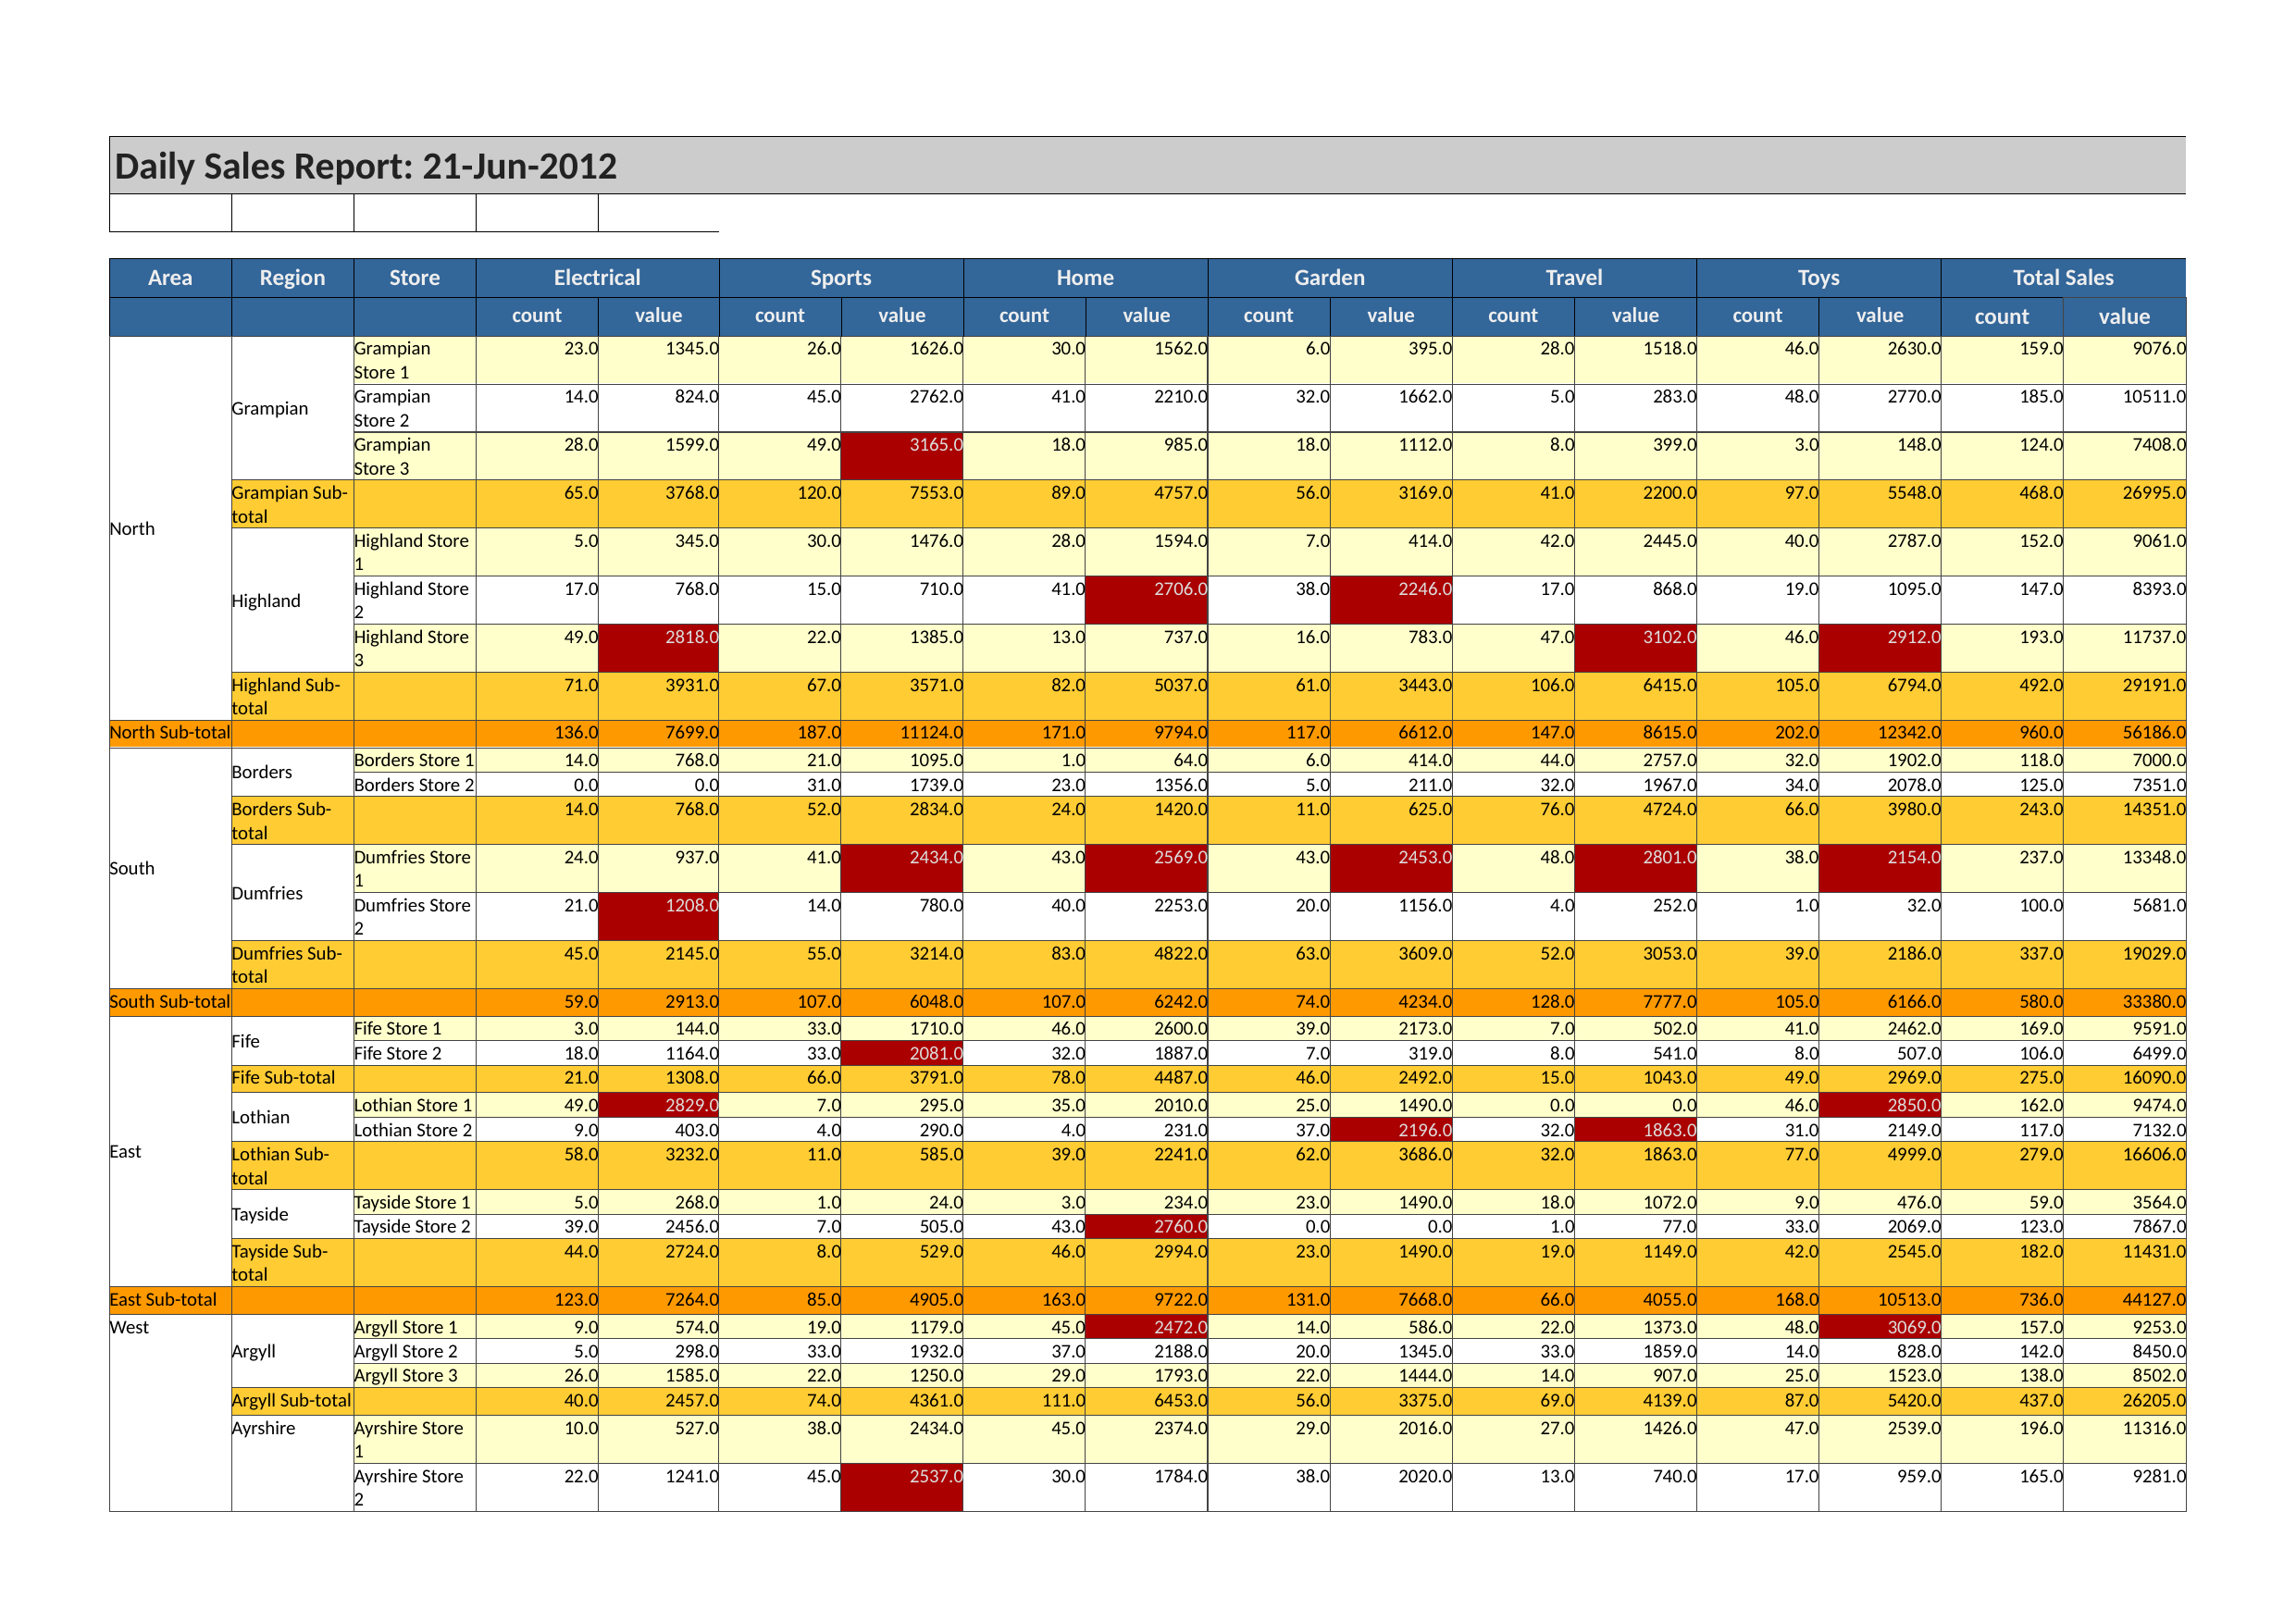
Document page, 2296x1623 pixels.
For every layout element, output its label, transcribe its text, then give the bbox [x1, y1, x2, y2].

table_cell 22.0 [477, 1464, 598, 1511]
table_cell 159.0 [1942, 337, 2063, 383]
table_cell 1156.0 [1331, 893, 1452, 940]
table_cell Highland Store 1 [354, 528, 476, 576]
table_cell 24.0 [841, 1190, 962, 1214]
table_cell 4.0 [1453, 893, 1574, 940]
table_cell 66.0 [719, 1066, 840, 1092]
table_cell 49.0 [477, 1093, 598, 1117]
table_cell 234.0 [1086, 1190, 1207, 1214]
table_cell [719, 194, 1941, 230]
table_cell 33.0 [1453, 1339, 1574, 1363]
table_cell 2834.0 [841, 797, 962, 844]
table_cell 83.0 [963, 941, 1085, 988]
table_header Garden [1209, 259, 1452, 297]
table_cell 5.0 [1209, 773, 1330, 796]
table_cell 33.0 [719, 1339, 840, 1363]
table_cell 58.0 [477, 1142, 598, 1189]
table_cell 46.0 [1697, 1093, 1818, 1117]
table_cell 48.0 [1697, 1315, 1818, 1338]
table_cell [354, 941, 476, 988]
table_cell 9253.0 [2064, 1315, 2186, 1338]
table_cell 66.0 [1697, 797, 1818, 844]
table_cell Argyll Store 2 [354, 1339, 476, 1363]
table_cell 2818.0 [599, 625, 718, 672]
table_cell West [110, 1315, 231, 1511]
table_cell 4.0 [963, 1118, 1085, 1141]
table_cell 6166.0 [1819, 989, 1941, 1016]
table_cell 1784.0 [1086, 1464, 1207, 1511]
table_cell 196.0 [1942, 1416, 2063, 1463]
table_cell 14.0 [477, 797, 598, 844]
table_cell 14.0 [1697, 1339, 1818, 1363]
table_cell 1179.0 [841, 1315, 962, 1338]
table_cell value [1086, 298, 1208, 336]
table_cell 768.0 [599, 797, 718, 844]
table_cell 43.0 [1209, 845, 1330, 892]
table_cell 47.0 [1697, 1416, 1818, 1463]
table_cell 1250.0 [841, 1364, 962, 1387]
table_cell 30.0 [963, 337, 1085, 383]
table_cell 41.0 [719, 845, 840, 892]
table_cell 2020.0 [1331, 1464, 1452, 1511]
table_header Home [964, 259, 1208, 297]
table_cell 937.0 [599, 845, 718, 892]
table_cell 1241.0 [599, 1464, 718, 1511]
table_cell Argyll Store 1 [354, 1315, 476, 1338]
table_cell 125.0 [1942, 773, 2063, 796]
table_cell 9076.0 [2064, 337, 2186, 383]
table_cell 505.0 [841, 1215, 962, 1238]
table_cell 25.0 [1697, 1364, 1818, 1387]
table_cell 11737.0 [2064, 625, 2186, 672]
table_cell Argyll Sub-total [232, 1388, 354, 1415]
table_cell 47.0 [1453, 625, 1574, 672]
table_cell 182.0 [1942, 1239, 2063, 1286]
table_cell 4999.0 [1819, 1142, 1941, 1189]
table_cell 768.0 [599, 576, 718, 624]
table_cell 21.0 [719, 749, 840, 772]
table_cell 252.0 [1575, 893, 1696, 940]
table_cell 1585.0 [599, 1364, 718, 1387]
table_cell 147.0 [1453, 721, 1574, 747]
table_cell 1739.0 [841, 773, 962, 796]
table_cell Tayside Sub-total [232, 1239, 354, 1286]
table_cell 2545.0 [1819, 1239, 1941, 1286]
table_cell 52.0 [1453, 941, 1574, 988]
table_cell 527.0 [599, 1416, 718, 1463]
table_cell 26.0 [719, 337, 840, 383]
table_cell 907.0 [1575, 1364, 1696, 1387]
table_cell 414.0 [1331, 749, 1452, 772]
table_cell count [477, 298, 598, 336]
table_cell 97.0 [1697, 480, 1818, 527]
table_cell 44.0 [1453, 749, 1574, 772]
table_cell Grampian Sub-total [232, 480, 354, 527]
table_cell 7.0 [1453, 1017, 1574, 1040]
table_cell 4.0 [719, 1118, 840, 1141]
table_cell 4757.0 [1086, 480, 1207, 527]
table_cell 1043.0 [1575, 1066, 1696, 1092]
table_cell 41.0 [963, 576, 1085, 624]
table_cell 476.0 [1819, 1190, 1941, 1214]
table_cell 3053.0 [1575, 941, 1696, 988]
table_cell 4361.0 [841, 1388, 962, 1415]
table_cell 1208.0 [599, 893, 718, 940]
table_cell 737.0 [1086, 625, 1207, 672]
table_cell 123.0 [477, 1287, 598, 1314]
table_cell 2829.0 [599, 1093, 718, 1117]
table_cell 399.0 [1575, 433, 1696, 479]
table_cell 32.0 [1697, 749, 1818, 772]
table_cell 5548.0 [1819, 480, 1941, 527]
table_cell 46.0 [1697, 337, 1818, 383]
table_cell 148.0 [1819, 433, 1941, 479]
table_cell 65.0 [477, 480, 598, 527]
table_cell 9.0 [477, 1118, 598, 1141]
table_cell 49.0 [1697, 1066, 1818, 1092]
table_cell [2064, 194, 2186, 230]
table_cell 24.0 [963, 797, 1085, 844]
table_cell Highland Store 2 [354, 576, 476, 624]
table_cell 35.0 [963, 1093, 1085, 1117]
table_cell 18.0 [963, 433, 1085, 479]
table_cell 2010.0 [1086, 1093, 1207, 1117]
table_cell 107.0 [963, 989, 1085, 1016]
table_cell 100.0 [1942, 893, 2063, 940]
table_cell 9474.0 [2064, 1093, 2186, 1117]
table_cell 26.0 [477, 1364, 598, 1387]
table_cell 0.0 [477, 773, 598, 796]
table_cell 39.0 [1697, 941, 1818, 988]
table_cell 1599.0 [599, 433, 718, 479]
table_cell 290.0 [841, 1118, 962, 1141]
table_cell [354, 194, 476, 230]
table_cell 9591.0 [2064, 1017, 2186, 1040]
table_cell [354, 1287, 476, 1314]
table_cell 4487.0 [1086, 1066, 1207, 1092]
table_cell 40.0 [963, 893, 1085, 940]
table_cell 5.0 [1453, 385, 1574, 431]
table_cell 1444.0 [1331, 1364, 1452, 1387]
table_cell 118.0 [1942, 749, 2063, 772]
table_cell 32.0 [1209, 385, 1330, 431]
table_cell 1356.0 [1086, 773, 1207, 796]
table_cell 7351.0 [2064, 773, 2186, 796]
table_cell 11.0 [719, 1142, 840, 1189]
table_cell 736.0 [1942, 1287, 2063, 1314]
table_cell 3102.0 [1575, 625, 1696, 672]
table_cell 9281.0 [2064, 1464, 2186, 1511]
table_cell 39.0 [1209, 1017, 1330, 1040]
table_cell 76.0 [1453, 797, 1574, 844]
table_cell 33380.0 [2064, 989, 2186, 1016]
table_cell 2462.0 [1819, 1017, 1941, 1040]
table_cell [354, 989, 476, 1016]
table_cell 39.0 [963, 1142, 1085, 1189]
table_cell [232, 298, 354, 336]
table_cell 1345.0 [599, 337, 718, 383]
table_cell 2445.0 [1575, 528, 1696, 576]
table_cell 243.0 [1942, 797, 2063, 844]
table_cell 1932.0 [841, 1339, 962, 1363]
table_cell 7.0 [1209, 1041, 1330, 1065]
table_cell 1793.0 [1086, 1364, 1207, 1387]
table_cell [354, 721, 476, 747]
table_cell 2081.0 [841, 1041, 962, 1065]
table_cell 2241.0 [1086, 1142, 1207, 1189]
table_cell 22.0 [1453, 1315, 1574, 1338]
table_cell 30.0 [963, 1464, 1085, 1511]
table_cell 3443.0 [1331, 673, 1452, 720]
table_cell 15.0 [1453, 1066, 1574, 1092]
table_cell [354, 480, 476, 527]
table_cell 6794.0 [1819, 673, 1941, 720]
table_cell 19.0 [1697, 576, 1818, 624]
table_cell 395.0 [1331, 337, 1452, 383]
table_cell 3609.0 [1331, 941, 1452, 988]
table_cell 46.0 [1697, 625, 1818, 672]
table_cell 3980.0 [1819, 797, 1941, 844]
table_cell 107.0 [719, 989, 840, 1016]
table_cell 41.0 [1697, 1017, 1818, 1040]
table_cell 31.0 [1697, 1118, 1818, 1141]
table_cell 319.0 [1331, 1041, 1452, 1065]
table_cell 2457.0 [599, 1388, 718, 1415]
table_cell 41.0 [1453, 480, 1574, 527]
table_cell 8.0 [719, 1239, 840, 1286]
table_cell 45.0 [477, 941, 598, 988]
table_cell 32.0 [1453, 1142, 1574, 1189]
table_cell 6.0 [1209, 337, 1330, 383]
table_cell Ayrshire [232, 1416, 354, 1511]
table_cell 8.0 [1453, 1041, 1574, 1065]
table_cell 144.0 [599, 1017, 718, 1040]
table_cell 403.0 [599, 1118, 718, 1141]
table_cell 3791.0 [841, 1066, 962, 1092]
table_cell 23.0 [1209, 1239, 1330, 1286]
table_cell 14351.0 [2064, 797, 2186, 844]
table_cell 77.0 [1697, 1142, 1818, 1189]
table_cell Highland Store 3 [354, 625, 476, 672]
table_cell 6612.0 [1331, 721, 1452, 747]
table_cell 123.0 [1942, 1215, 2063, 1238]
table_cell 7408.0 [2064, 433, 2186, 479]
table_cell 1.0 [1453, 1215, 1574, 1238]
table_cell 4724.0 [1575, 797, 1696, 844]
table_cell Dumfries Store 1 [354, 845, 476, 892]
table_cell 26995.0 [2064, 480, 2186, 527]
table_cell 1420.0 [1086, 797, 1207, 844]
table_cell 3069.0 [1819, 1315, 1941, 1338]
table_cell 12342.0 [1819, 721, 1941, 747]
table_cell 30.0 [719, 528, 840, 576]
table_cell 162.0 [1942, 1093, 2063, 1117]
table_cell 1523.0 [1819, 1364, 1941, 1387]
table_cell 2186.0 [1819, 941, 1941, 988]
table_cell 33.0 [1697, 1215, 1818, 1238]
table_cell North Sub-total [110, 721, 231, 747]
table_cell 7668.0 [1331, 1287, 1452, 1314]
table_cell 507.0 [1819, 1041, 1941, 1065]
table_cell [110, 298, 231, 336]
table_cell 1426.0 [1575, 1416, 1696, 1463]
table_cell 1518.0 [1575, 337, 1696, 383]
table_cell 46.0 [963, 1239, 1085, 1286]
table_cell 106.0 [1942, 1041, 2063, 1065]
table_cell 4822.0 [1086, 941, 1207, 988]
table_cell 45.0 [719, 1464, 840, 1511]
table_cell Grampian [232, 337, 354, 479]
table_cell 2539.0 [1819, 1416, 1941, 1463]
table_cell 1594.0 [1086, 528, 1207, 576]
table_cell 11124.0 [841, 721, 962, 747]
table_cell 187.0 [719, 721, 840, 747]
table_cell 120.0 [719, 480, 840, 527]
table_cell Grampian Store 3 [354, 433, 476, 479]
table_cell Fife Sub-total [232, 1066, 354, 1092]
table_cell Tayside Store 2 [354, 1215, 476, 1238]
table_cell 22.0 [719, 625, 840, 672]
table_cell 8615.0 [1575, 721, 1696, 747]
table_cell 2850.0 [1819, 1093, 1941, 1117]
table_cell 85.0 [719, 1287, 840, 1314]
table_cell 437.0 [1942, 1388, 2063, 1415]
table_cell 3564.0 [2064, 1190, 2186, 1214]
table_cell [354, 673, 476, 720]
table_cell 11431.0 [2064, 1239, 2186, 1286]
table_cell 275.0 [1942, 1066, 2063, 1092]
table_cell 29191.0 [2064, 673, 2186, 720]
table_cell 2374.0 [1086, 1416, 1207, 1463]
table_cell 824.0 [599, 385, 718, 431]
table_header Total Sales [1942, 259, 2186, 297]
table_cell 2724.0 [599, 1239, 718, 1286]
table_header Area [110, 259, 231, 297]
table_cell 2912.0 [1819, 625, 1941, 672]
table_cell 1095.0 [841, 749, 962, 772]
table_cell 157.0 [1942, 1315, 2063, 1338]
table_cell 268.0 [599, 1190, 718, 1214]
table_cell 17.0 [477, 576, 598, 624]
table_header Electrical [477, 259, 719, 297]
table_cell 2434.0 [841, 1416, 962, 1463]
table_cell Borders Sub-total [232, 797, 354, 844]
table_cell 10511.0 [2064, 385, 2186, 431]
table_cell Highland [232, 528, 354, 672]
table_cell 2434.0 [841, 845, 962, 892]
table_cell 2472.0 [1086, 1315, 1207, 1338]
table_cell 28.0 [1453, 337, 1574, 383]
table_cell 63.0 [1209, 941, 1330, 988]
table_cell 740.0 [1575, 1464, 1696, 1511]
table_cell Highland Sub-total [232, 673, 354, 720]
table_cell 38.0 [719, 1416, 840, 1463]
table_cell 768.0 [599, 749, 718, 772]
table_cell value [1819, 298, 1941, 336]
table_cell 87.0 [1697, 1388, 1818, 1415]
table_cell 131.0 [1209, 1287, 1330, 1314]
table_cell 169.0 [1942, 1017, 2063, 1040]
table_cell 39.0 [477, 1215, 598, 1238]
table_cell 45.0 [719, 385, 840, 431]
table_cell 10.0 [477, 1416, 598, 1463]
table_cell 24.0 [477, 845, 598, 892]
table_cell 19.0 [719, 1315, 840, 1338]
table_cell 33.0 [719, 1017, 840, 1040]
table_cell [232, 194, 354, 230]
table_cell 3686.0 [1331, 1142, 1452, 1189]
table_cell East [110, 1017, 231, 1286]
table_cell 142.0 [1942, 1339, 2063, 1363]
table_cell 14.0 [1209, 1315, 1330, 1338]
table_cell 56.0 [1209, 1388, 1330, 1415]
table_cell 8.0 [1453, 433, 1574, 479]
table_cell 710.0 [841, 576, 962, 624]
table_cell 2188.0 [1086, 1339, 1207, 1363]
table_cell 165.0 [1942, 1464, 2063, 1511]
table_cell 23.0 [963, 773, 1085, 796]
table_cell Lothian Store 2 [354, 1118, 476, 1141]
table_cell 780.0 [841, 893, 962, 940]
table_cell 283.0 [1575, 385, 1696, 431]
table_cell 168.0 [1697, 1287, 1818, 1314]
table_cell 17.0 [1697, 1464, 1818, 1511]
table_cell 28.0 [963, 528, 1085, 576]
table_cell 3.0 [1697, 433, 1818, 479]
table_cell count [720, 298, 841, 336]
table_cell South Sub-total [110, 989, 231, 1016]
table_cell 13.0 [963, 625, 1085, 672]
table_cell Grampian Store 1 [354, 337, 476, 383]
table_cell Tayside Store 1 [354, 1190, 476, 1214]
table_cell Argyll [232, 1315, 354, 1387]
table_cell 3232.0 [599, 1142, 718, 1189]
table_cell 9061.0 [2064, 528, 2186, 576]
table_cell 960.0 [1942, 721, 2063, 747]
table_cell 66.0 [1453, 1287, 1574, 1314]
table_cell 1164.0 [599, 1041, 718, 1065]
table_cell 1902.0 [1819, 749, 1941, 772]
table_cell 138.0 [1942, 1364, 2063, 1387]
table_cell 163.0 [963, 1287, 1085, 1314]
table_cell 18.0 [1209, 433, 1330, 479]
table_cell 574.0 [599, 1315, 718, 1338]
table_cell 2246.0 [1331, 576, 1452, 624]
table_cell Ayrshire Store 2 [354, 1464, 476, 1511]
table_cell 2200.0 [1575, 480, 1696, 527]
table_cell 46.0 [1209, 1066, 1330, 1092]
table_cell 32.0 [1819, 893, 1941, 940]
table_cell 14.0 [477, 749, 598, 772]
table_cell 67.0 [719, 673, 840, 720]
table_cell 783.0 [1331, 625, 1452, 672]
table_cell 52.0 [719, 797, 840, 844]
table_cell 6499.0 [2064, 1041, 2186, 1065]
table_cell 3214.0 [841, 941, 962, 988]
table_cell 1863.0 [1575, 1142, 1696, 1189]
table_cell 6242.0 [1086, 989, 1207, 1016]
table_cell 0.0 [1209, 1215, 1330, 1238]
table_cell 5.0 [477, 1190, 598, 1214]
table_cell 2706.0 [1086, 576, 1207, 624]
table_cell 32.0 [1453, 773, 1574, 796]
table_cell 1967.0 [1575, 773, 1696, 796]
table_cell 89.0 [963, 480, 1085, 527]
table_cell Dumfries Sub-total [232, 941, 354, 988]
table_cell 4139.0 [1575, 1388, 1696, 1415]
table_cell 5681.0 [2064, 893, 2186, 940]
table_cell [232, 721, 354, 747]
table_cell 586.0 [1331, 1315, 1452, 1338]
table_cell 2630.0 [1819, 337, 1941, 383]
table_header Region [232, 259, 354, 297]
table_cell 64.0 [1086, 749, 1207, 772]
table_cell 2569.0 [1086, 845, 1207, 892]
table_cell 41.0 [963, 385, 1085, 431]
table_cell 5.0 [477, 528, 598, 576]
table_cell 128.0 [1453, 989, 1574, 1016]
table_cell 2913.0 [599, 989, 718, 1016]
table_cell 3375.0 [1331, 1388, 1452, 1415]
table_cell [354, 1142, 476, 1189]
table_cell 7000.0 [2064, 749, 2186, 772]
table_cell 38.0 [1697, 845, 1818, 892]
table_cell 1863.0 [1575, 1118, 1696, 1141]
table_cell 580.0 [1942, 989, 2063, 1016]
table_cell 28.0 [477, 433, 598, 479]
table_cell 1072.0 [1575, 1190, 1696, 1214]
table_cell 2196.0 [1331, 1118, 1452, 1141]
table_cell 9722.0 [1086, 1287, 1207, 1314]
table_cell 185.0 [1942, 385, 2063, 431]
table_cell 1112.0 [1331, 433, 1452, 479]
table_cell 298.0 [599, 1339, 718, 1363]
table_cell 152.0 [1942, 528, 2063, 576]
table_cell 7699.0 [599, 721, 718, 747]
table_cell 32.0 [1453, 1118, 1574, 1141]
table_cell Argyll Store 3 [354, 1364, 476, 1387]
table_cell value [599, 298, 719, 336]
table_cell 7.0 [719, 1215, 840, 1238]
table_cell 6415.0 [1575, 673, 1696, 720]
table_cell 48.0 [1697, 385, 1818, 431]
table_cell Dumfries Store 2 [354, 893, 476, 940]
table_cell 77.0 [1575, 1215, 1696, 1238]
table_cell count [1697, 298, 1818, 336]
table_cell 5.0 [477, 1339, 598, 1363]
table_cell [599, 194, 719, 230]
table_cell 61.0 [1209, 673, 1330, 720]
table_cell 295.0 [841, 1093, 962, 1117]
table_cell 29.0 [1209, 1416, 1330, 1463]
table_cell 8502.0 [2064, 1364, 2186, 1387]
table_cell 193.0 [1942, 625, 2063, 672]
table_cell 6048.0 [841, 989, 962, 1016]
table_cell [354, 1239, 476, 1286]
table_cell 48.0 [1453, 845, 1574, 892]
table_cell 46.0 [963, 1017, 1085, 1040]
table_cell 7264.0 [599, 1287, 718, 1314]
table_cell 3.0 [477, 1017, 598, 1040]
table_cell 59.0 [477, 989, 598, 1016]
table_cell 16606.0 [2064, 1142, 2186, 1189]
table_cell 3931.0 [599, 673, 718, 720]
table_cell 2801.0 [1575, 845, 1696, 892]
table_cell 44127.0 [2064, 1287, 2186, 1314]
table_cell [354, 298, 476, 336]
table_cell East Sub-total [110, 1287, 231, 1314]
table_cell 42.0 [1697, 1239, 1818, 1286]
table_cell 1887.0 [1086, 1041, 1207, 1065]
table_cell 13.0 [1453, 1464, 1574, 1511]
table_cell [1942, 194, 2063, 230]
table_cell value [1331, 298, 1452, 336]
table_cell 2600.0 [1086, 1017, 1207, 1040]
table_cell 5037.0 [1086, 673, 1207, 720]
table_cell 0.0 [1453, 1093, 1574, 1117]
table_cell 414.0 [1331, 528, 1452, 576]
table_cell 29.0 [963, 1364, 1085, 1387]
table_cell 541.0 [1575, 1041, 1696, 1065]
table_cell 1710.0 [841, 1017, 962, 1040]
table_cell count [964, 298, 1086, 336]
table_cell 1562.0 [1086, 337, 1207, 383]
table_cell 2210.0 [1086, 385, 1207, 431]
table_cell 43.0 [963, 845, 1085, 892]
table_cell 69.0 [1453, 1388, 1574, 1415]
table_cell 74.0 [1209, 989, 1330, 1016]
table_cell 32.0 [963, 1041, 1085, 1065]
table_cell 18.0 [1453, 1190, 1574, 1214]
table_cell value [2064, 298, 2186, 336]
table_cell 2787.0 [1819, 528, 1941, 576]
table_cell 1662.0 [1331, 385, 1452, 431]
table_cell 14.0 [1453, 1364, 1574, 1387]
table_cell 38.0 [1209, 1464, 1330, 1511]
table_cell 1490.0 [1331, 1190, 1452, 1214]
table_cell 16.0 [1209, 625, 1330, 672]
table_cell 37.0 [1209, 1118, 1330, 1141]
table_cell 529.0 [841, 1239, 962, 1286]
table_cell 1.0 [1697, 893, 1818, 940]
table_cell 2969.0 [1819, 1066, 1941, 1092]
table_cell 2016.0 [1331, 1416, 1452, 1463]
table_cell 9.0 [1697, 1190, 1818, 1214]
table_cell 22.0 [1209, 1364, 1330, 1387]
table_cell 49.0 [719, 433, 840, 479]
table_cell Ayrshire Store 1 [354, 1416, 476, 1463]
table_cell 1373.0 [1575, 1315, 1696, 1338]
table_cell 2154.0 [1819, 845, 1941, 892]
table_cell 7.0 [1209, 528, 1330, 576]
table_cell 21.0 [477, 893, 598, 940]
table_cell 8450.0 [2064, 1339, 2186, 1363]
table_cell 202.0 [1697, 721, 1818, 747]
table_cell 15.0 [719, 576, 840, 624]
table_cell 3169.0 [1331, 480, 1452, 527]
table_cell 4055.0 [1575, 1287, 1696, 1314]
table_cell 4905.0 [841, 1287, 962, 1314]
table_cell 502.0 [1575, 1017, 1696, 1040]
table_cell 625.0 [1331, 797, 1452, 844]
table_cell 18.0 [477, 1041, 598, 1065]
table_cell 136.0 [477, 721, 598, 747]
table_cell 42.0 [1453, 528, 1574, 576]
table_cell 7777.0 [1575, 989, 1696, 1016]
table_cell 0.0 [599, 773, 718, 796]
table_cell 1385.0 [841, 625, 962, 672]
table_cell [232, 989, 354, 1016]
table_cell 1626.0 [841, 337, 962, 383]
table_cell Borders Store 1 [354, 749, 476, 772]
table_cell 34.0 [1697, 773, 1818, 796]
table_cell [477, 194, 598, 230]
table_cell 1149.0 [1575, 1239, 1696, 1286]
table_cell 20.0 [1209, 1339, 1330, 1363]
table_cell 3165.0 [841, 433, 962, 479]
table_cell 1345.0 [1331, 1339, 1452, 1363]
table_cell 10513.0 [1819, 1287, 1941, 1314]
table_cell 2456.0 [599, 1215, 718, 1238]
table_cell 5420.0 [1819, 1388, 1941, 1415]
table_cell 2492.0 [1331, 1066, 1452, 1092]
table_cell 22.0 [719, 1364, 840, 1387]
table_cell 2770.0 [1819, 385, 1941, 431]
table_cell count [1942, 298, 2063, 336]
table_cell 117.0 [1942, 1118, 2063, 1141]
table_cell 279.0 [1942, 1142, 2063, 1189]
table_cell 105.0 [1697, 989, 1818, 1016]
table_cell 13348.0 [2064, 845, 2186, 892]
table_cell 147.0 [1942, 576, 2063, 624]
table_cell 11316.0 [2064, 1416, 2186, 1463]
table_cell Lothian Sub-total [232, 1142, 354, 1189]
table_cell 45.0 [963, 1416, 1085, 1463]
table_cell 49.0 [477, 625, 598, 672]
table_cell 19.0 [1453, 1239, 1574, 1286]
table_cell 2760.0 [1086, 1215, 1207, 1238]
table_cell Tayside [232, 1190, 354, 1238]
table_cell [110, 194, 231, 230]
table_cell 14.0 [477, 385, 598, 431]
table_cell value [842, 298, 963, 336]
table_cell 2078.0 [1819, 773, 1941, 796]
table_cell 31.0 [719, 773, 840, 796]
table_cell 55.0 [719, 941, 840, 988]
table_cell 16090.0 [2064, 1066, 2186, 1092]
table_cell 117.0 [1209, 721, 1330, 747]
table_cell 44.0 [477, 1239, 598, 1286]
table_cell 8393.0 [2064, 576, 2186, 624]
table_cell 105.0 [1697, 673, 1818, 720]
table_header Travel [1453, 259, 1696, 297]
table_header Toys [1697, 259, 1941, 297]
table_cell 7.0 [719, 1093, 840, 1117]
table_cell 171.0 [963, 721, 1085, 747]
table_cell 7553.0 [841, 480, 962, 527]
table_cell 45.0 [963, 1315, 1085, 1338]
table_cell 8.0 [1697, 1041, 1818, 1065]
table_cell 7867.0 [2064, 1215, 2186, 1238]
table_cell 231.0 [1086, 1118, 1207, 1141]
table_cell 585.0 [841, 1142, 962, 1189]
table_header Store [354, 259, 476, 297]
table_cell 3.0 [963, 1190, 1085, 1214]
table_cell 37.0 [963, 1339, 1085, 1363]
table_cell 2994.0 [1086, 1239, 1207, 1286]
table_cell 27.0 [1453, 1416, 1574, 1463]
table_cell 2762.0 [841, 385, 962, 431]
table_cell 33.0 [719, 1041, 840, 1065]
table_cell [354, 1066, 476, 1092]
table_cell 78.0 [963, 1066, 1085, 1092]
table_header Sports [720, 259, 963, 297]
table_cell 23.0 [477, 337, 598, 383]
table_cell 14.0 [719, 893, 840, 940]
table_cell 11.0 [1209, 797, 1330, 844]
table_cell 211.0 [1331, 773, 1452, 796]
table_cell 1859.0 [1575, 1339, 1696, 1363]
table_cell 985.0 [1086, 433, 1207, 479]
table_cell 237.0 [1942, 845, 2063, 892]
table_cell 25.0 [1209, 1093, 1330, 1117]
table_cell 59.0 [1942, 1190, 2063, 1214]
table_cell 26205.0 [2064, 1388, 2186, 1415]
table_cell Lothian Store 1 [354, 1093, 476, 1117]
table_cell 19029.0 [2064, 941, 2186, 988]
table_cell 2253.0 [1086, 893, 1207, 940]
table_cell 40.0 [1697, 528, 1818, 576]
table_cell Borders [232, 749, 354, 796]
table_cell 9.0 [477, 1315, 598, 1338]
table_cell 2537.0 [841, 1464, 962, 1511]
table_cell 2173.0 [1331, 1017, 1452, 1040]
table_cell 56186.0 [2064, 721, 2186, 747]
table_cell 23.0 [1209, 1190, 1330, 1214]
table_cell 1308.0 [599, 1066, 718, 1092]
table_cell 1.0 [963, 749, 1085, 772]
table_cell 1095.0 [1819, 576, 1941, 624]
table_cell count [1453, 298, 1574, 336]
table_cell [354, 1388, 476, 1415]
table_cell 71.0 [477, 673, 598, 720]
table_cell 111.0 [963, 1388, 1085, 1415]
table_cell 56.0 [1209, 480, 1330, 527]
table_cell Fife Store 1 [354, 1017, 476, 1040]
table_cell 959.0 [1819, 1464, 1941, 1511]
table_cell 17.0 [1453, 576, 1574, 624]
table_cell 6453.0 [1086, 1388, 1207, 1415]
table_cell 124.0 [1942, 433, 2063, 479]
table_cell 828.0 [1819, 1339, 1941, 1363]
table_cell Fife [232, 1017, 354, 1065]
table_cell 3571.0 [841, 673, 962, 720]
table_cell 3768.0 [599, 480, 718, 527]
table_cell [232, 1287, 354, 1314]
table_cell 492.0 [1942, 673, 2063, 720]
table_cell 2453.0 [1331, 845, 1452, 892]
table_cell Borders Store 2 [354, 773, 476, 796]
table_cell 62.0 [1209, 1142, 1330, 1189]
table_cell 43.0 [963, 1215, 1085, 1238]
table_cell 1490.0 [1331, 1093, 1452, 1117]
table_cell 1490.0 [1331, 1239, 1452, 1286]
table_cell Lothian [232, 1093, 354, 1141]
table_cell [354, 797, 476, 844]
table_cell 6.0 [1209, 749, 1330, 772]
table_cell Fife Store 2 [354, 1041, 476, 1065]
table_cell 40.0 [477, 1388, 598, 1415]
table_cell 74.0 [719, 1388, 840, 1415]
table_cell 2149.0 [1819, 1118, 1941, 1141]
table_cell 7132.0 [2064, 1118, 2186, 1141]
table_cell 21.0 [477, 1066, 598, 1092]
table_cell 468.0 [1942, 480, 2063, 527]
table_cell 1476.0 [841, 528, 962, 576]
table_cell 106.0 [1453, 673, 1574, 720]
table_cell North [110, 337, 231, 720]
table_cell 9794.0 [1086, 721, 1207, 747]
table_cell 2069.0 [1819, 1215, 1941, 1238]
table_cell 337.0 [1942, 941, 2063, 988]
table_cell South [110, 749, 231, 988]
table_cell 0.0 [1331, 1215, 1452, 1238]
table_cell 2145.0 [599, 941, 718, 988]
table_cell 2757.0 [1575, 749, 1696, 772]
table_cell Grampian Store 2 [354, 385, 476, 431]
table_cell 1.0 [719, 1190, 840, 1214]
table_cell value [1575, 298, 1696, 336]
table_header Daily Sales Report: 21-Jun-2012 [110, 137, 2186, 193]
table_cell 868.0 [1575, 576, 1696, 624]
table_cell 20.0 [1209, 893, 1330, 940]
table_cell 38.0 [1209, 576, 1330, 624]
table_cell 82.0 [963, 673, 1085, 720]
table_cell 345.0 [599, 528, 718, 576]
table_cell 4234.0 [1331, 989, 1452, 1016]
table_cell Dumfries [232, 845, 354, 940]
table_cell 0.0 [1575, 1093, 1696, 1117]
table_cell count [1209, 298, 1330, 336]
